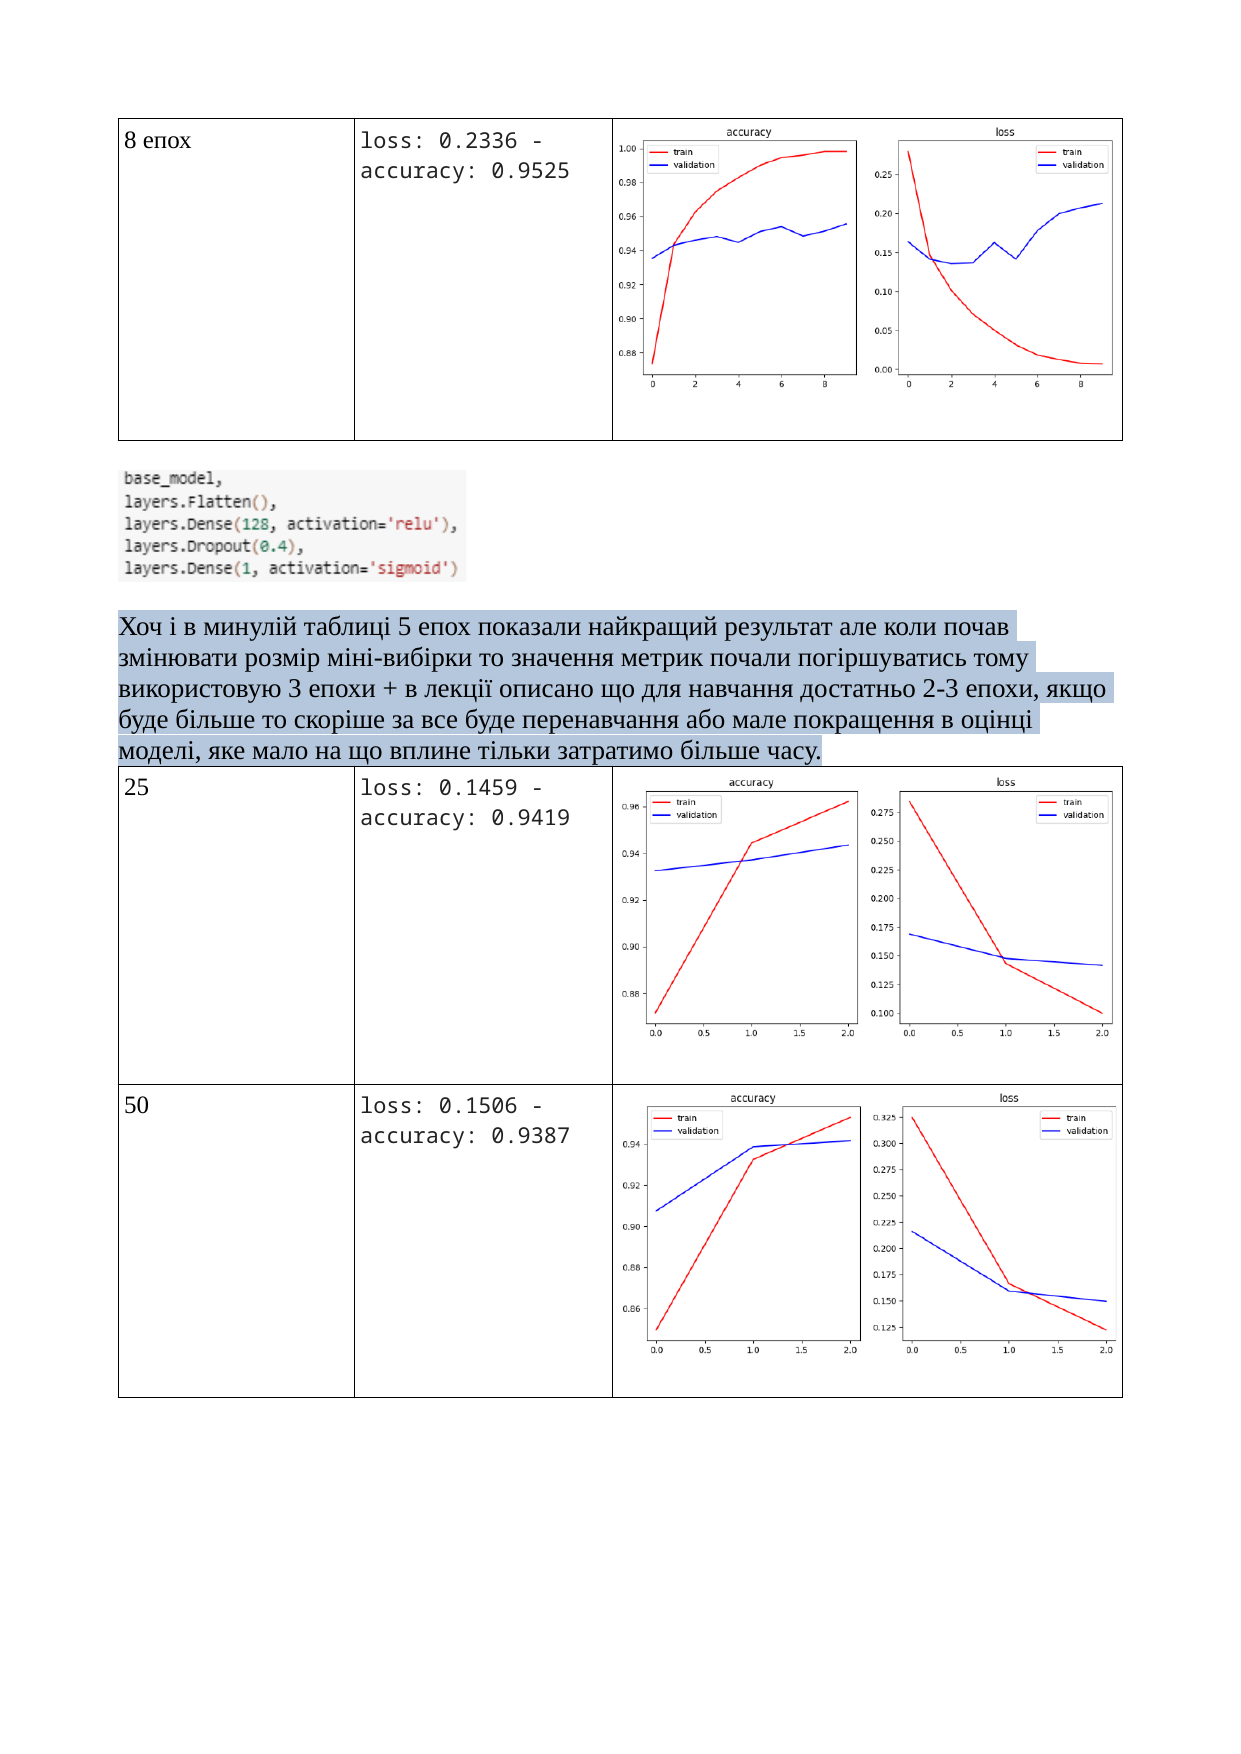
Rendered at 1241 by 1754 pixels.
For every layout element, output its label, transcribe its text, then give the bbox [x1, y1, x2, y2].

picture [618, 125, 1117, 406]
table_cell 8 епох [119, 119, 354, 440]
table_cell loss: 0.1506 - accuracy: 0.9387 [355, 1085, 612, 1397]
picture [618, 1090, 1117, 1363]
table_cell loss: 0.2336 - accuracy: 0.9525 [355, 119, 612, 440]
picture [118, 470, 467, 582]
table_header 25 [119, 767, 354, 1084]
table_cell 50 [119, 1085, 354, 1397]
table_header [613, 767, 1122, 1084]
picture [618, 772, 1117, 1050]
text Хоч і в минулій таблиці 5 епох показали найкращий результат але коли почав змінювати розмір міні-вибірки то значення метрик почали погіршуватись тому використовую 3 епохи + в лекції описано що для навчання достатньо 2-3 епохи, якщо буде більше то скоріше за все буде перенавчання або мале покращення в оцінці моделі, яке мало на що вплине тільки затратимо більше часу. [118, 610, 1122, 766]
table_cell [613, 119, 1122, 440]
table_header loss: 0.1459 - accuracy: 0.9419 [355, 767, 612, 1084]
table_cell [613, 1085, 1122, 1397]
